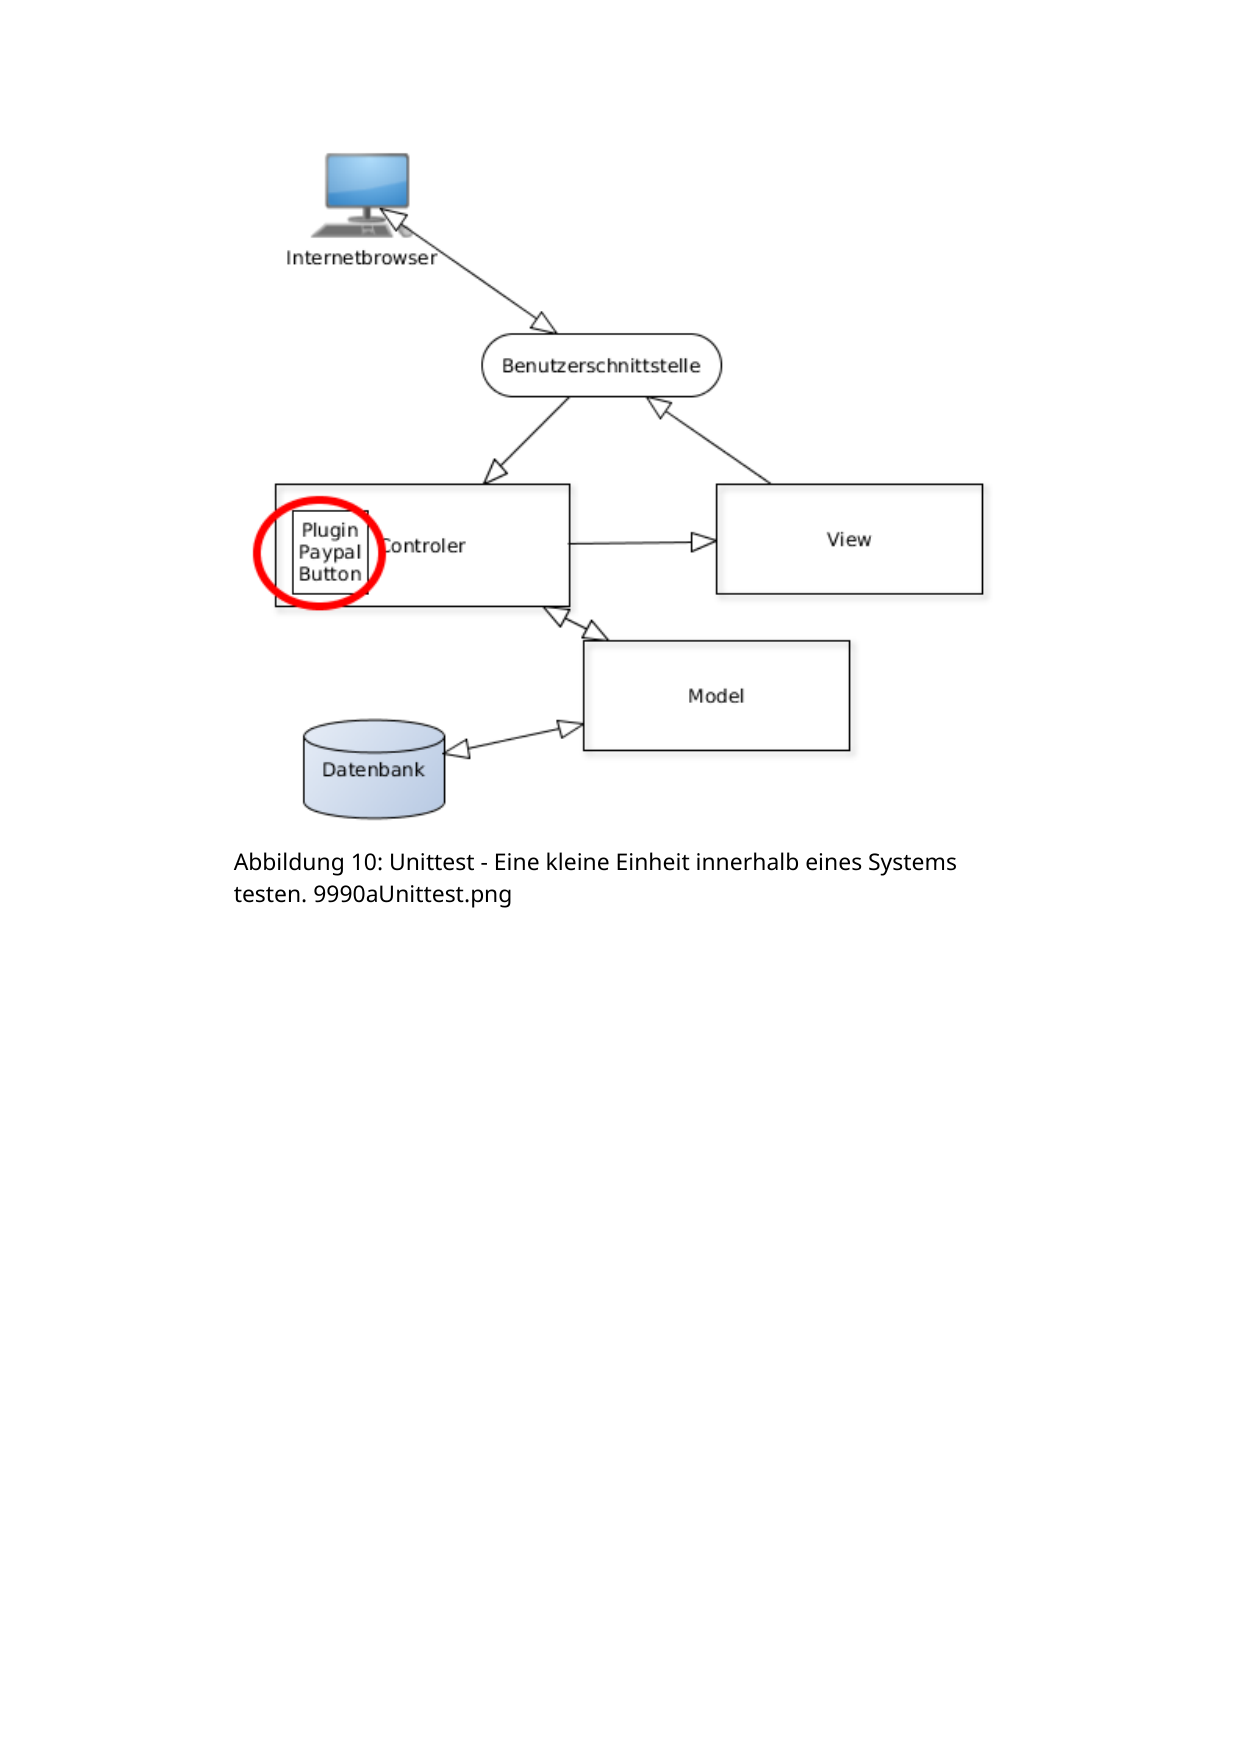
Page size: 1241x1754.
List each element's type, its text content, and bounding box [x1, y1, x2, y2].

text Abbildung 10: Unittest - Eine kleine Einheit innerhalb eines Systems testen. 9990aUnittest.png [233, 847, 1007, 909]
picture [233, 130, 1007, 847]
